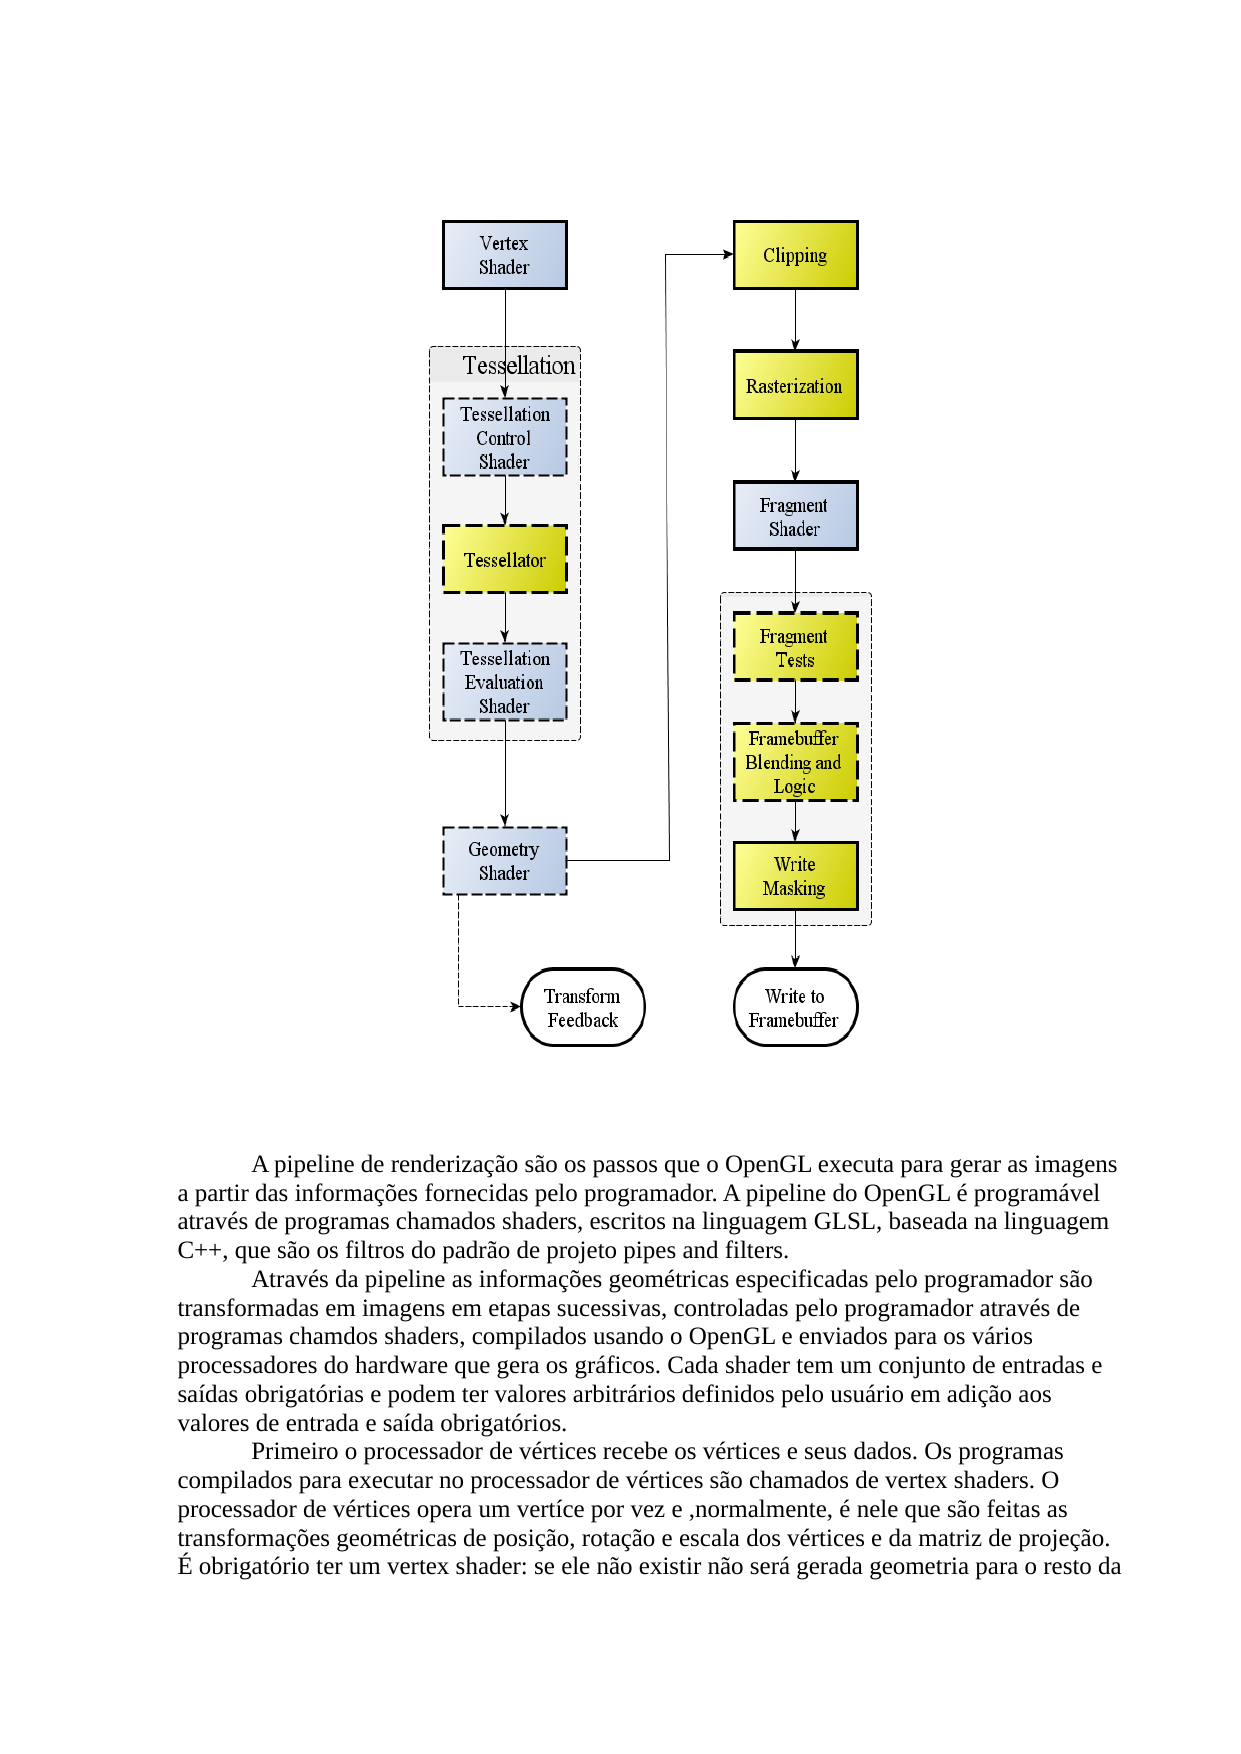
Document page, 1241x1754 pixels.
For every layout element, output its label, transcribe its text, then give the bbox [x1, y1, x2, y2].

picture [415, 206, 884, 1063]
text Primeiro o processador de vértices recebe os vértices e seus dados. Os programas compilados para executar no processador de vértices são chamados de vertex shaders. O processador de vértices opera um vertíce por vez e ,normalmente, é nele que são feitas as transformações geométricas de posição, rotação e escala dos vértices e da matriz de projeção. É obrigatório ter um vertex shader: se ele não existir não será gerada geometria para o resto da [177, 1436, 1122, 1580]
text A pipeline de renderização são os passos que o OpenGL executa para gerar as imagens a partir das informações fornecidas pelo programador. A pipeline do OpenGL é programável através de programas chamados shaders, escritos na linguagem GLSL, baseada na linguagem C++, que são os filtros do padrão de projeto pipes and filters. [177, 1149, 1122, 1264]
text Através da pipeline as informações geométricas especificadas pelo programador são transformadas em imagens em etapas sucessivas, controladas pelo programador através de programas chamdos shaders, compilados usando o OpenGL e enviados para os vários processadores do hardware que gera os gráficos. Cada shader tem um conjunto de entradas e saídas obrigatórias e podem ter valores arbitrários definidos pelo usuário em adição aos valores de entrada e saída obrigatórios. [177, 1264, 1122, 1436]
